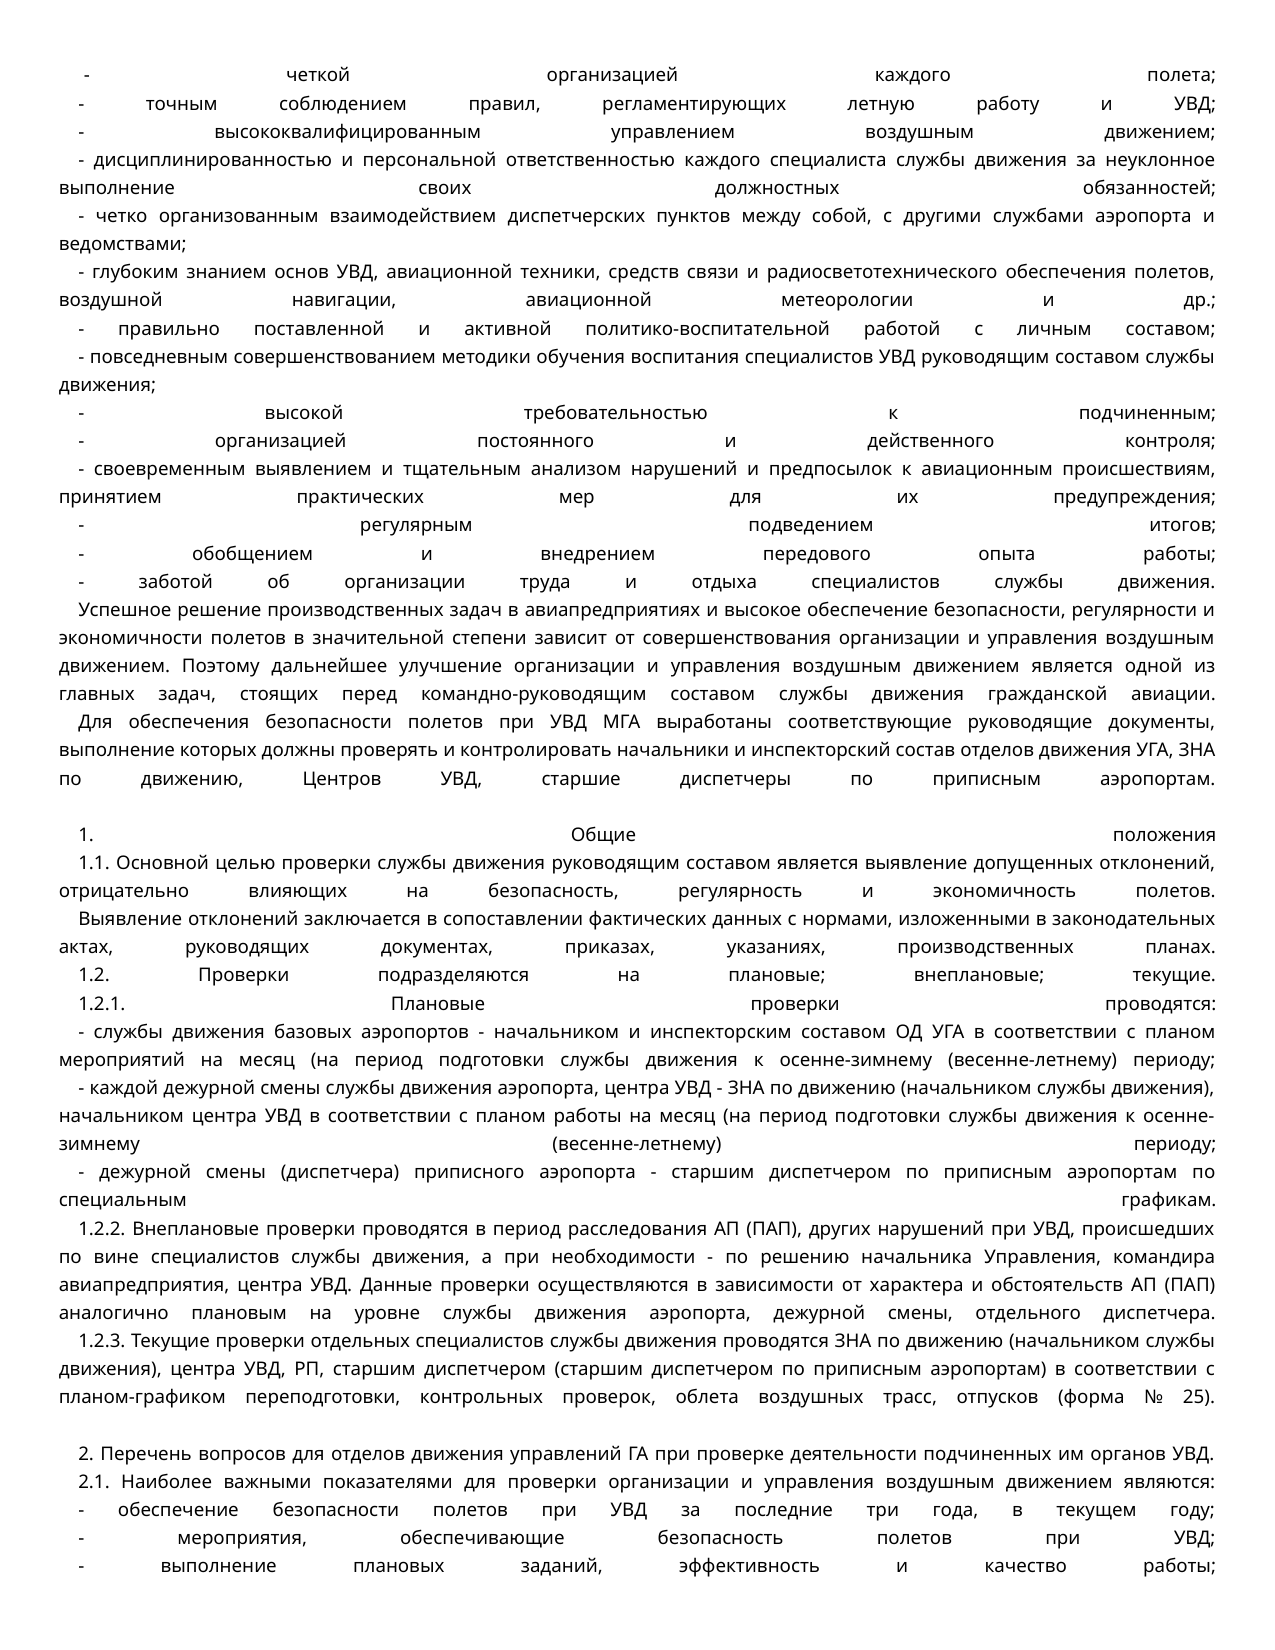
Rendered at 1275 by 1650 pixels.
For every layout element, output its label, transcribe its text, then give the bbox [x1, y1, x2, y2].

text - четкой организацией каждого полета; - точным соблюдением правил, регламентирующих летную работу и УВД; - высококвалифицированным управлением воздушным движением; - дисциплинированностью и персональной ответственностью каждого специалиста службы движения за неуклонное выполнение своих должностных обязанностей; - четко организованным взаимодействием диспетчерских пунктов между собой, с другими службами аэропорта и ведомствами; - глубоким знанием основ УВД, авиационной техники, средств связи и радиосветотехнического обеспечения полетов, воздушной навигации, авиационной метеорологии и др.; - правильно поставленной и активной политико-воспитательной работой с личным составом; - повседневным совершенствованием методики обучения воспитания специалистов УВД руководящим составом службы движения; - высокой требовательностью к подчиненным; - организацией постоянного и действенного контроля; - своевременным выявлением и тщательным анализом нарушений и предпосылок к авиационным происшествиям, принятием практических мер для их предупреждения; - регулярным подведением итогов; - обобщением и внедрением передового опыта работы; - заботой об организации труда и отдыха специалистов службы движения. Успешное решение производственных задач в авиапредприятиях и высокое обеспечение безопасности, регулярности и экономичности полетов в значительной степени зависит от совершенствования организации и управления воздушным движением. Поэтому дальнейшее улучшение организации и управления воздушным движением является одной из главных задач, стоящих перед командно-руководящим составом службы движения гражданской авиации. Для обеспечения безопасности полетов при УВД МГА выработаны соответствующие руководящие документы, выполнение которых должны проверять и контролировать начальники и инспекторский состав отделов движения УГА, ЗНА по движению, Центров УВД, старшие диспетчеры по приписным аэропортам. 1. Общие положения 1.1. Основной целью проверки службы движения руководящим составом является выявление допущенных отклонений, отрицательно влияющих на безопасность, регулярность и экономичность полетов. Выявление отклонений заключается в сопоставлении фактических данных с нормами, изложенными в законодательных актах, руководящих документах, приказах, указаниях, производственных планах. 1.2. Проверки подразделяются на плановые; внеплановые; текущие. 1.2.1. Плановые проверки проводятся: - службы движения базовых аэропортов - начальником и инспекторским составом ОД УГА в соответствии с планом мероприятий на месяц (на период подготовки службы движения к осенне-зимнему (весенне-летнему) периоду; - каждой дежурной смены службы движения аэропорта, центра УВД - ЗНА по движению (начальником службы движения), начальником центра УВД в соответствии с планом работы на месяц (на период подготовки службы движения к осенне-зимнему (весенне-летнему) периоду; - дежурной смены (диспетчера) приписного аэропорта - старшим диспетчером по приписным аэропортам по специальным графикам. 1.2.2. Внеплановые проверки проводятся в период расследования АП (ПАП), других нарушений при УВД, происшедших по вине специалистов службы движения, а при необходимости - по решению начальника Управления, командира авиапредприятия, центра УВД. Данные проверки осуществляются в зависимости от характера и обстоятельств АП (ПАП) аналогично плановым на уровне службы движения аэропорта, дежурной смены, отдельного диспетчера. 1.2.3. Текущие проверки отдельных специалистов службы движения проводятся ЗНА по движению (начальником службы движения), центра УВД, РП, старшим диспетчером (старшим диспетчером по приписным аэропортам) в соответствии с планом-графиком переподготовки, контрольных проверок, облета воздушных трасс, отпусков (форма № 25). 2. Перечень вопросов для отделов движения управлений ГА при проверке деятельности подчиненных им органов УВД. 2.1. Наиболее важными показателями для проверки организации и управления воздушным движением являются: - обеспечение безопасности полетов при УВД за последние три года, в текущем году; - мероприятия, обеспечивающие безопасность полетов при УВД; - выполнение плановых заданий, эффективность и качество работы; [58, 58, 1216, 1578]
